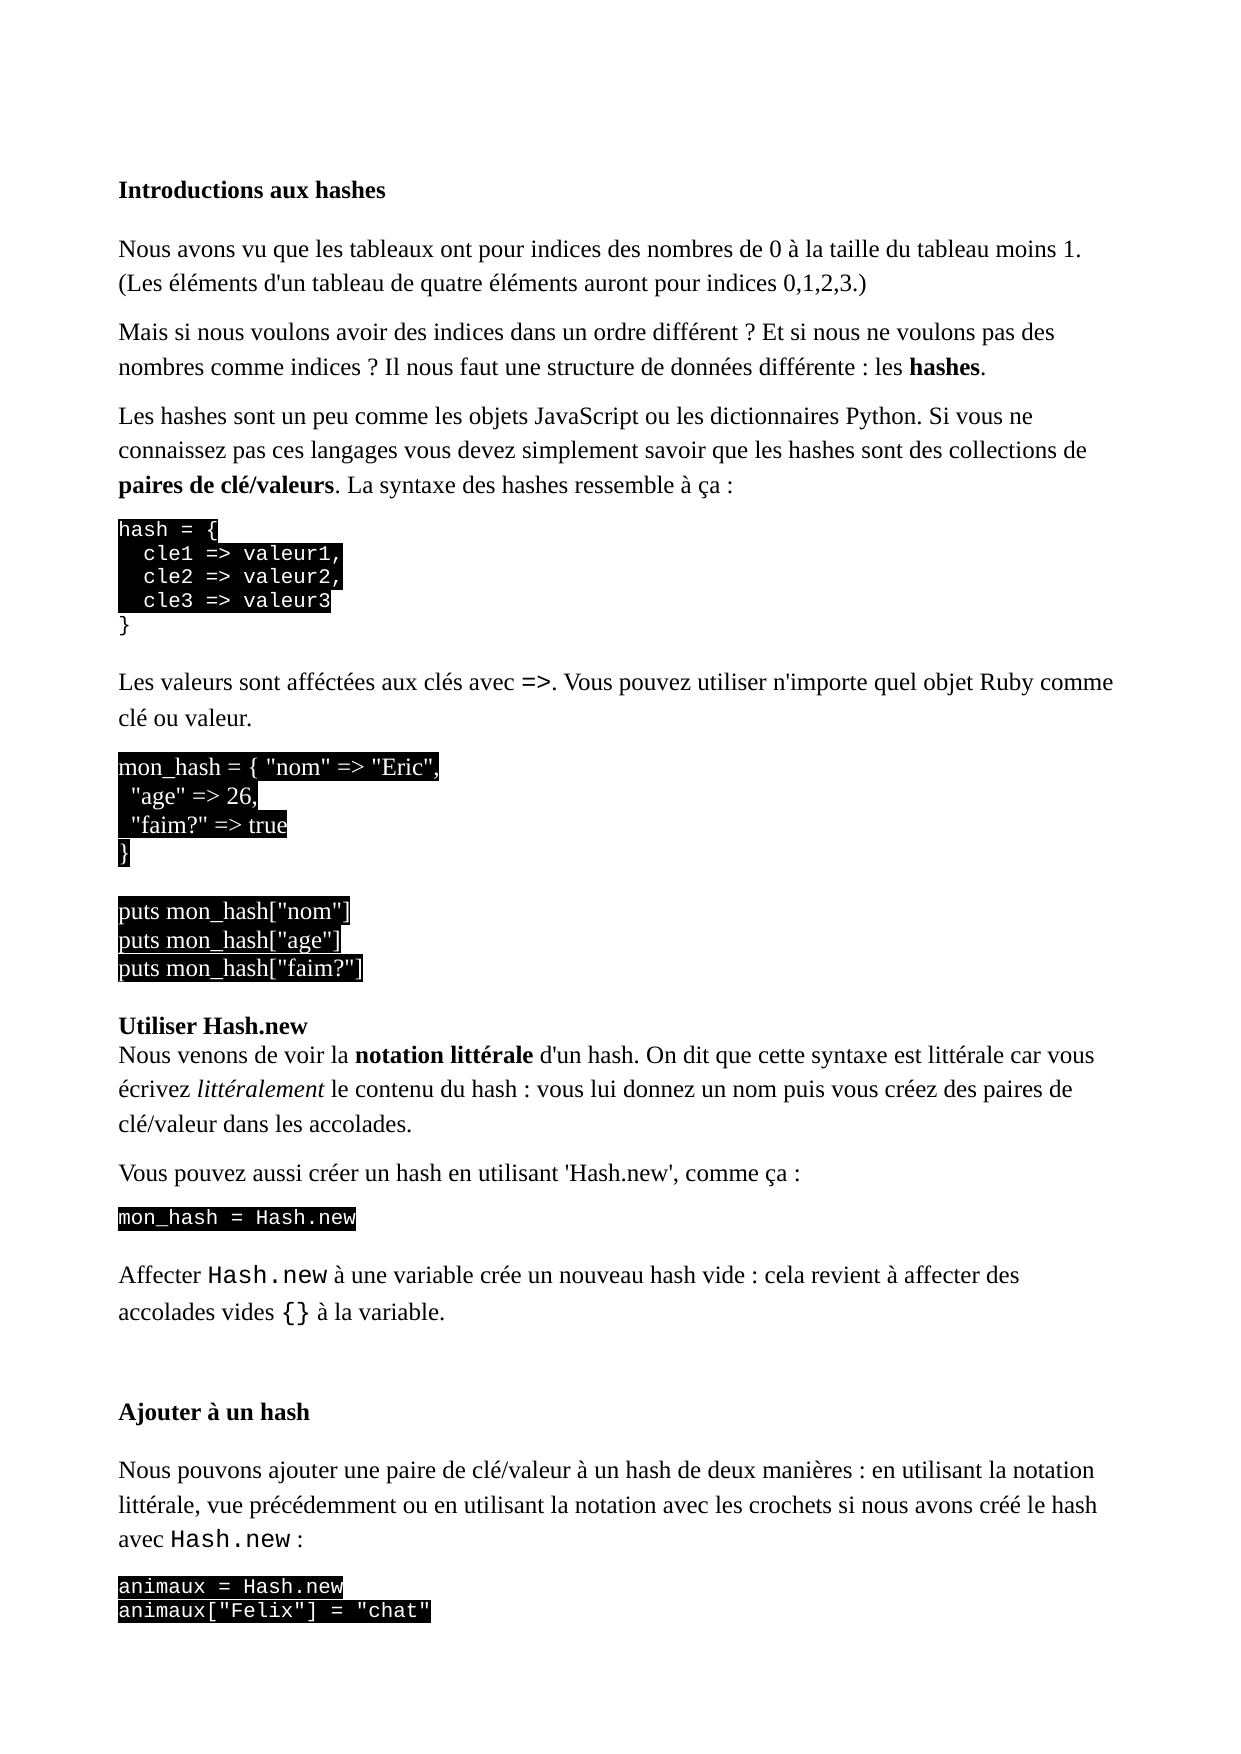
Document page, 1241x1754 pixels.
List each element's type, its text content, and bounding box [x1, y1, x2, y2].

text Affecter Hash.new à une variable crée un nouveau hash vide : cela revient à affecter des accolades vides {} à la variable. [118, 1260, 1122, 1327]
text Mais si nous voulons avoir des indices dans un ordre différent ? Et si nous ne voulons pas des nombres comme indices ? Il nous faut une structure de données différente : les hashes. [118, 317, 1122, 381]
text } [118, 838, 1122, 867]
text animaux["Felix"] = "chat" [118, 1599, 1122, 1623]
text } [118, 613, 1122, 637]
text Nous avons vu que les tableaux ont pour indices des nombres de 0 à la taille du tableau moins 1. (Les éléments d'un tableau de quatre éléments auront pour indices 0,1,2,3.) [118, 234, 1122, 297]
text hash = { [118, 519, 1122, 543]
text Nous venons de voir la notation littérale d'un hash. On dit que cette syntaxe est littérale car vous écrivez littéralement le contenu du hash : vous lui donnez un nom puis vous créez des paires de clé/valeur dans les accolades. [118, 1040, 1122, 1137]
text Vous pouvez aussi créer un hash en utilisant 'Hash.new', comme ça : [118, 1158, 1122, 1187]
text mon_hash = Hash.new [118, 1207, 1122, 1231]
text Ajouter à un hash [118, 1397, 1122, 1426]
text animaux = Hash.new [118, 1576, 1122, 1599]
text cle2 => valeur2, [118, 566, 1122, 590]
text cle1 => valeur1, [118, 543, 1122, 566]
text Les valeurs sont afféctées aux clés avec =>. Vous pouvez utiliser n'importe quel objet Ruby comme clé ou valeur. [118, 667, 1122, 732]
text "faim?" => true [118, 810, 1122, 838]
text cle3 => valeur3 [118, 590, 1122, 613]
text Les hashes sont un peu comme les objets JavaScript ou les dictionnaires Python. Si vous ne connaissez pas ces langages vous devez simplement savoir que les hashes sont des collections de paires de clé/valeurs. La syntaxe des hashes ressemble à ça : [118, 401, 1122, 499]
text puts mon_hash["nom"] [118, 896, 1122, 925]
text "age" => 26, [118, 781, 1122, 810]
text puts mon_hash["age"] [118, 925, 1122, 953]
text Introductions aux hashes [118, 176, 1122, 204]
text Nous pouvons ajouter une paire de clé/valeur à un hash de deux manières : en utilisant la notation littérale, vue précédemment ou en utilisant la notation avec les crochets si nous avons créé le hash avec Hash.new : [118, 1455, 1122, 1555]
text Utiliser Hash.new [118, 1011, 1122, 1040]
text mon_hash = { "nom" => "Eric", [118, 752, 1122, 781]
text puts mon_hash["faim?"] [118, 953, 1122, 982]
